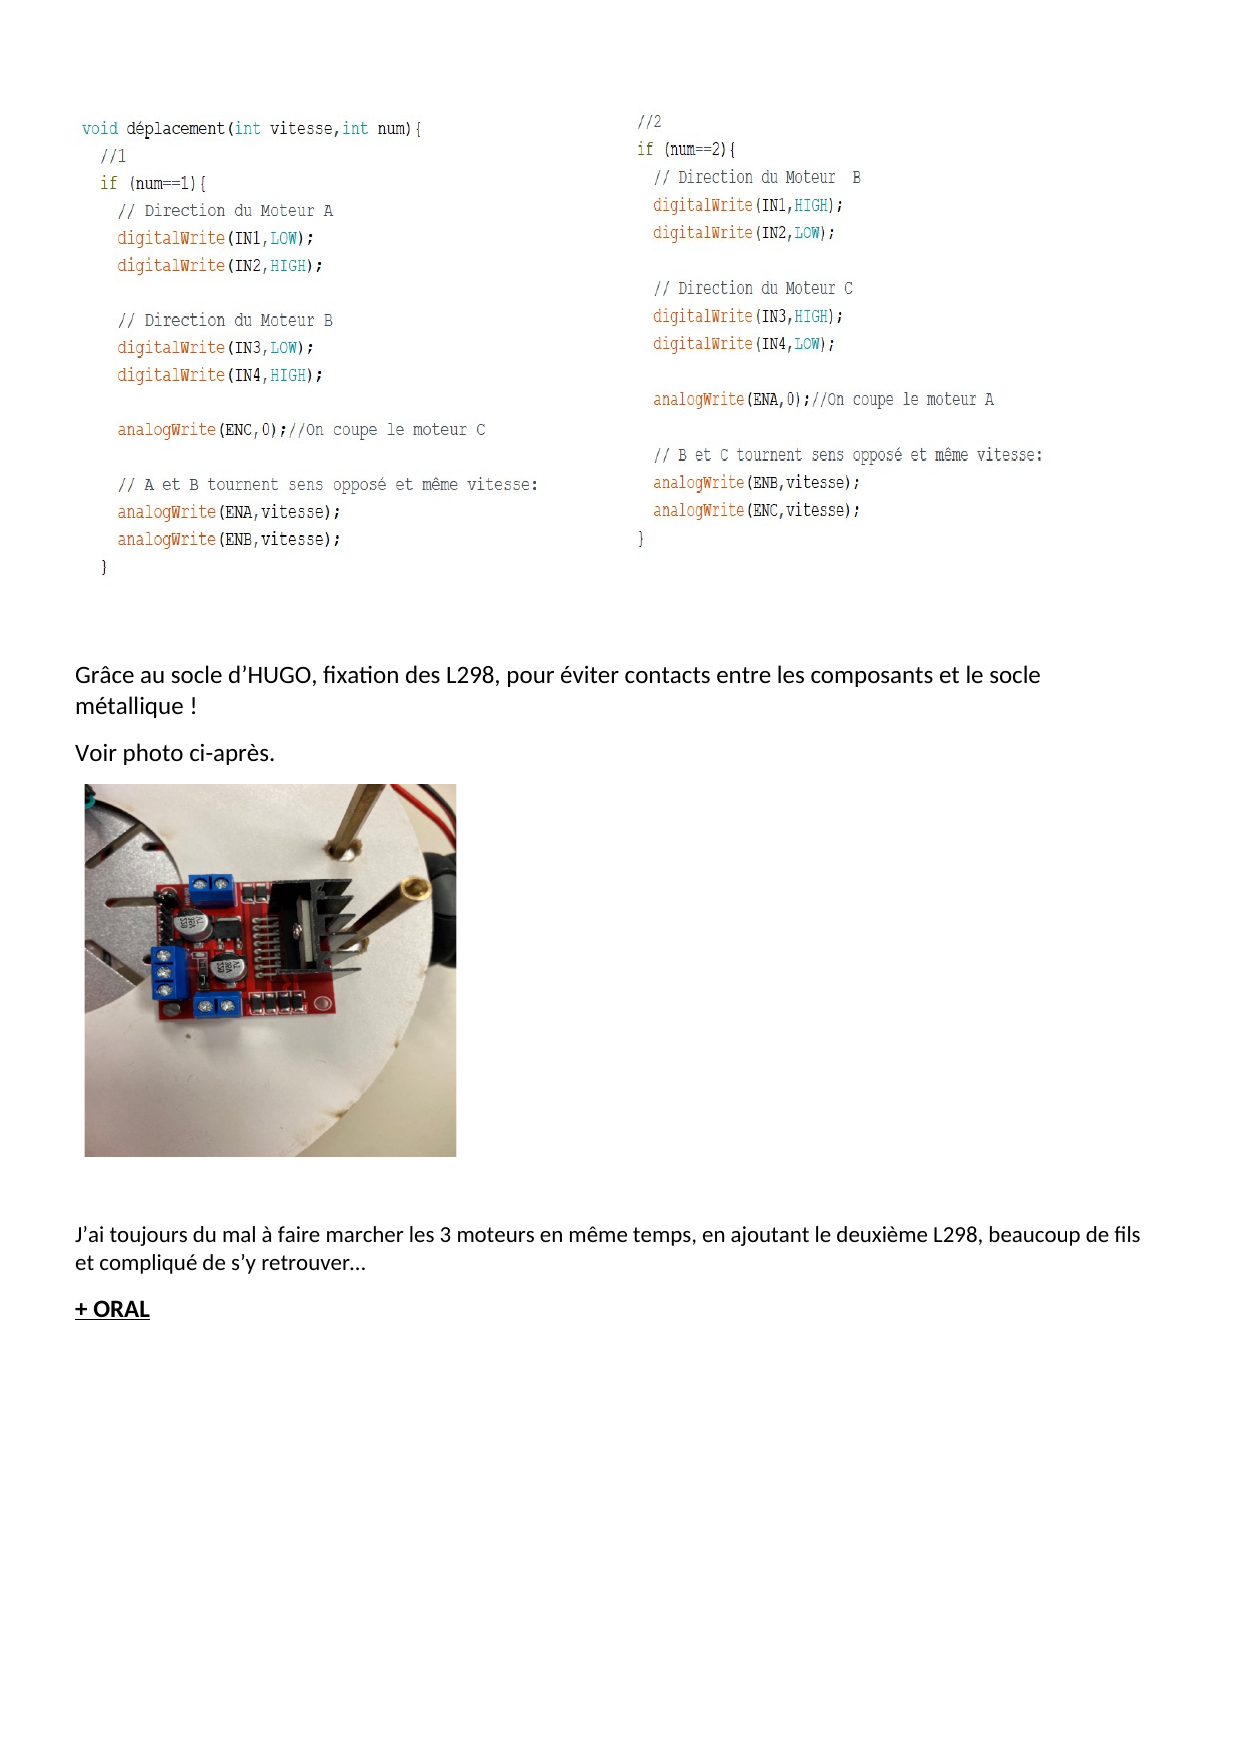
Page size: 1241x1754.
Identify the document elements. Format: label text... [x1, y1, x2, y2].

text Voir photo ci-après. [75, 737, 1165, 767]
text + ORAL [75, 1293, 1165, 1323]
text Grâce au socle d’HUGO, fixation des L298, pour éviter contacts entre les composants et le socle métallique ! [75, 659, 1165, 720]
text J’ai toujours du mal à faire marcher les 3 moteurs en même temps, en ajoutant le deuxième L298, beaucoup de fils et compliqué de s’y retrouver… [75, 1220, 1165, 1276]
